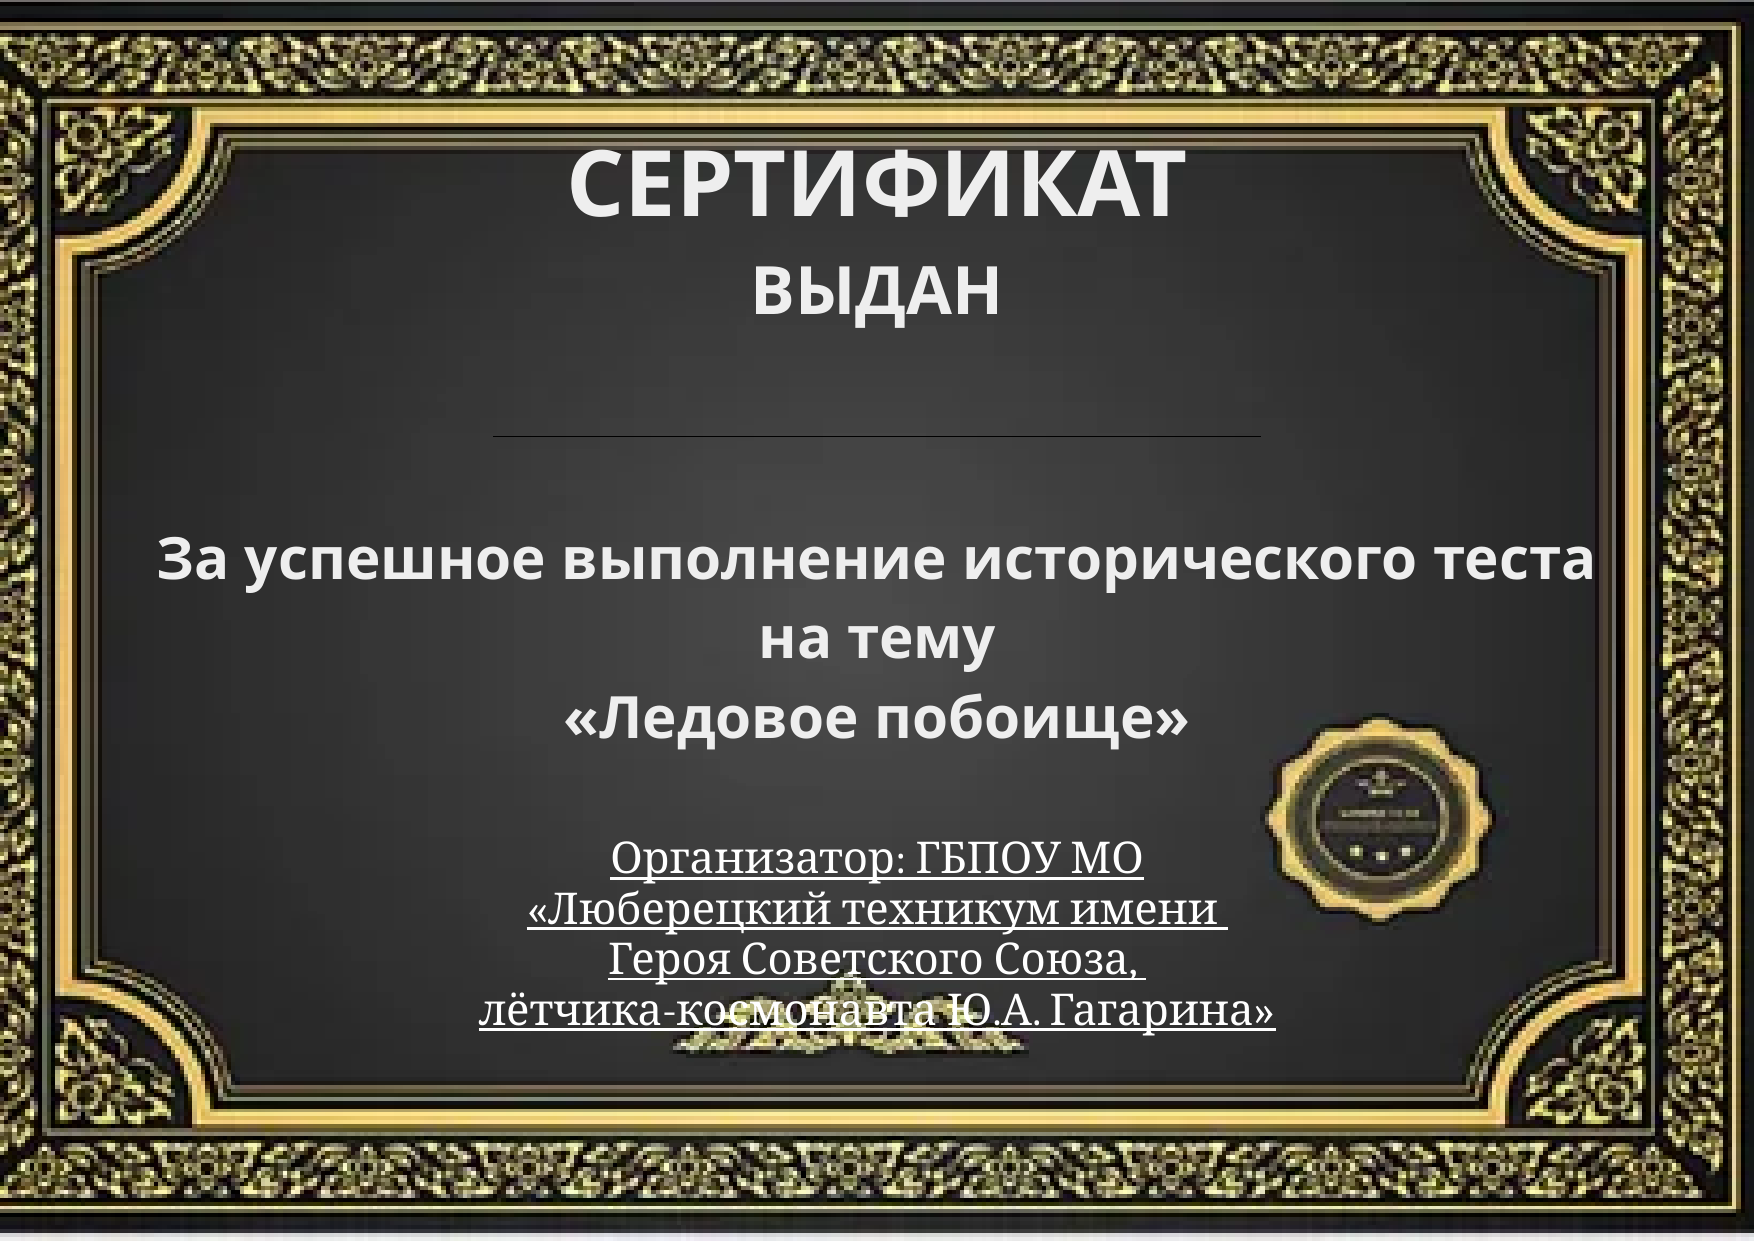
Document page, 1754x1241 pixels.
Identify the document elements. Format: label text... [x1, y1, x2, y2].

text Героя Советского Союза, [118, 935, 1636, 986]
text лётчика-космонавта Ю.А. Гагарина» [118, 986, 1636, 1036]
text Организатор: ГБПОУ МО [118, 834, 1636, 885]
text СЕРТИФИКАТ [118, 118, 1636, 243]
table_header [493, 334, 1261, 436]
picture [0, 0, 1754, 1241]
text За успешное выполнение исторического теста на тему [118, 517, 1636, 676]
text «Ледовое побоище» [118, 676, 1636, 755]
text «Люберецкий техникум имени [118, 885, 1636, 935]
text ВЫДАН [118, 243, 1636, 334]
